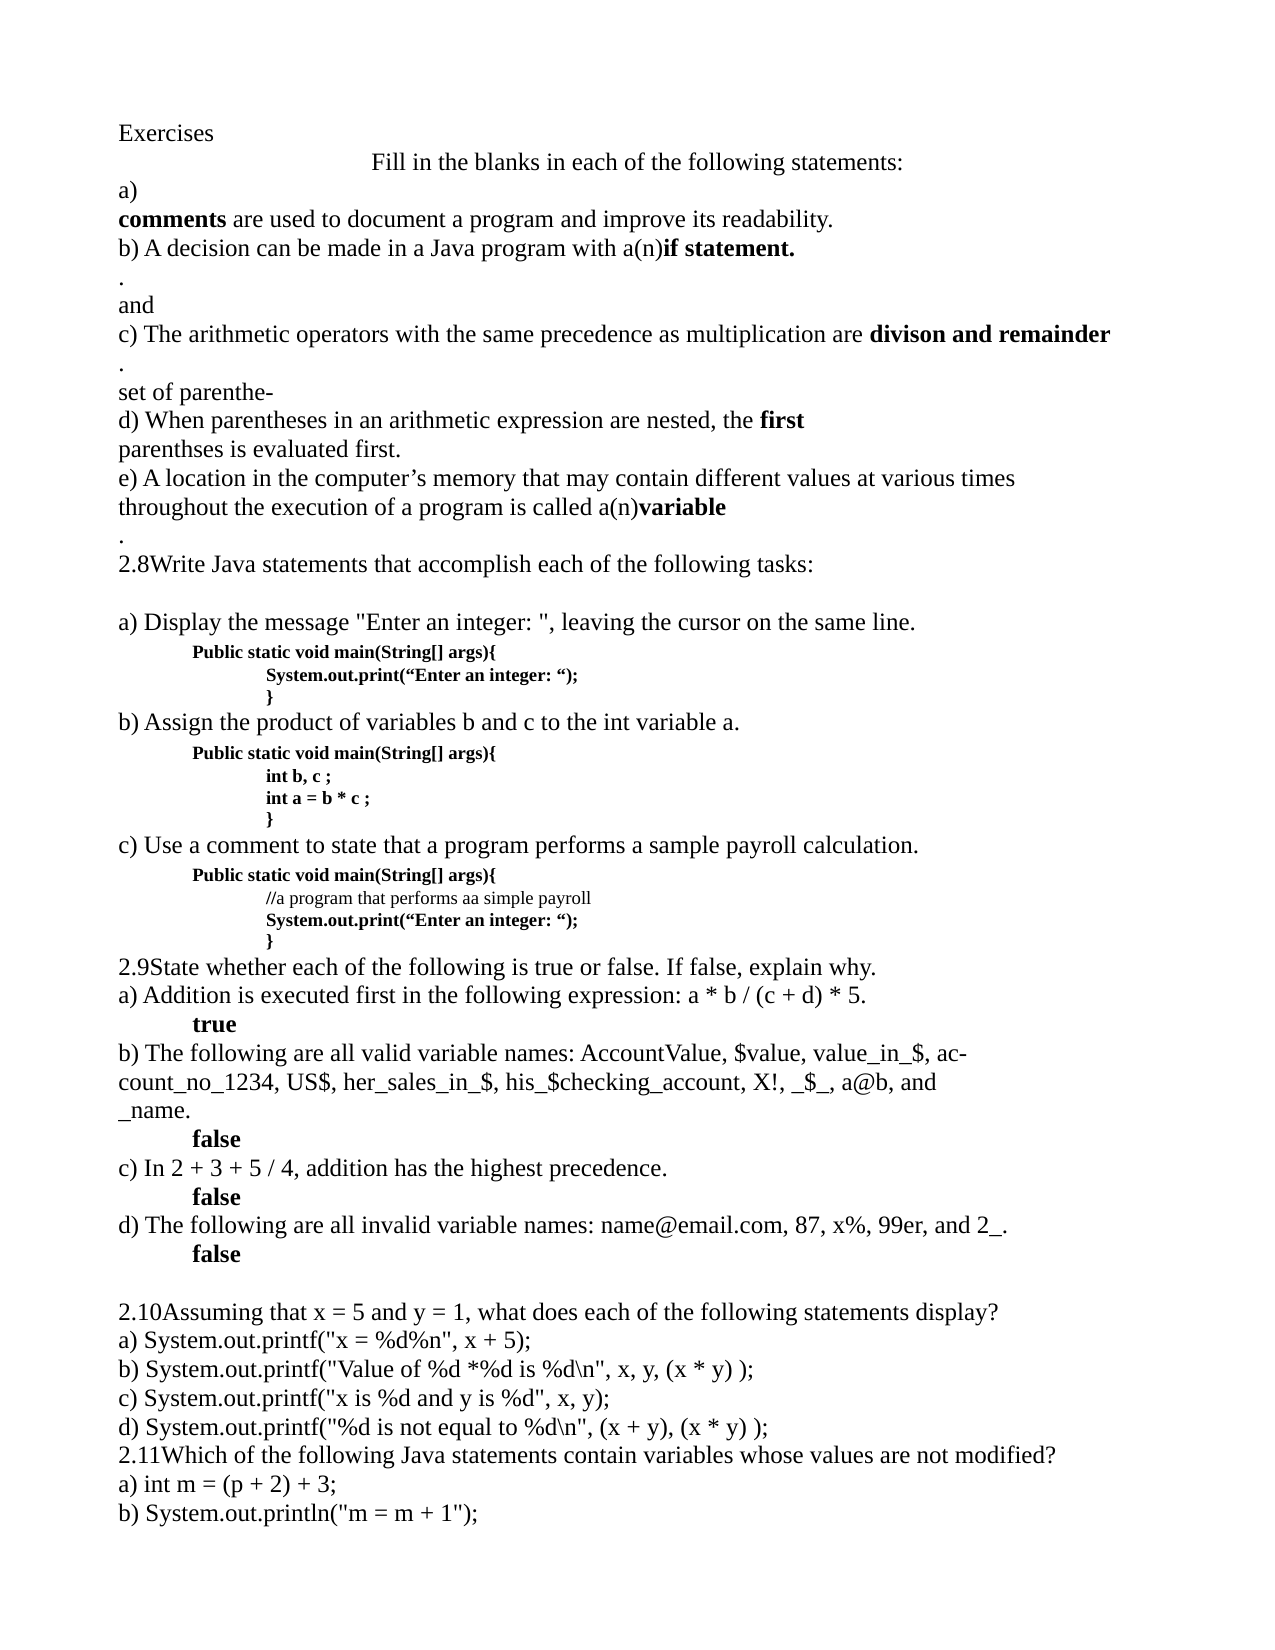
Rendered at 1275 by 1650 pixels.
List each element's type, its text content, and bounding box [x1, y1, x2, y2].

text a) System.out.printf("x = %d%n", x + 5); [118, 1326, 1157, 1354]
text int b, c ; [118, 765, 1157, 787]
text a) int m = (p + 2) + 3; [118, 1469, 1157, 1498]
text c) The arithmetic operators with the same precedence as multiplication are divison and remainder [118, 319, 1157, 348]
text . [118, 262, 1157, 291]
text } [118, 930, 1157, 952]
text Public static void main(String[] args){ [118, 636, 1157, 664]
text Public static void main(String[] args){ [118, 858, 1157, 887]
text Public static void main(String[] args){ [118, 736, 1157, 765]
text } [118, 808, 1157, 830]
text int a = b * c ; [118, 787, 1157, 808]
text true [118, 1009, 1157, 1038]
text Fill in the blanks in each of the following statements: [118, 147, 1157, 176]
text count_no_1234, US$, her_sales_in_$, his_$checking_account, X!, _$_, a@b, and [118, 1067, 1157, 1096]
text throughout the execution of a program is called a(n)variable [118, 492, 1157, 521]
text System.out.print(“Enter an integer: “); [118, 664, 1157, 686]
text b) System.out.printf("Value of %d *%d is %d\n", x, y, (x * y) ); [118, 1354, 1157, 1383]
text a) Addition is executed first in the following expression: a * b / (c + d) * 5. [118, 981, 1157, 1009]
text b) The following are all valid variable names: AccountValue, $value, value_in_$, ac- [118, 1038, 1157, 1067]
text . [118, 521, 1157, 549]
text set of parenthe- [118, 377, 1157, 406]
text d) System.out.printf("%d is not equal to %d\n", (x + y), (x * y) ); [118, 1412, 1157, 1441]
text false [118, 1239, 1157, 1268]
text . [118, 348, 1157, 377]
text _name. [118, 1096, 1157, 1124]
text Exercises [118, 118, 1157, 147]
text a) [118, 176, 1157, 204]
text System.out.print(“Enter an integer: “); [118, 909, 1157, 930]
text c) System.out.printf("x is %d and y is %d", x, y); [118, 1383, 1157, 1412]
text d) The following are all invalid variable names: name@email.com, 87, x%, 99er, and 2_. [118, 1211, 1157, 1239]
text e) A location in the computer’s memory that may contain different values at various times [118, 463, 1157, 492]
text b) A decision can be made in a Java program with a(n)if statement. [118, 233, 1157, 262]
text 2.11Which of the following Java statements contain variables whose values are not modified? [118, 1441, 1157, 1469]
text d) When parentheses in an arithmetic expression are nested, the first [118, 406, 1157, 434]
text b) Assign the product of variables b and c to the int variable a. [118, 707, 1157, 736]
text parenthses is evaluated first. [118, 434, 1157, 463]
text //a program that performs aa simple payroll [118, 887, 1157, 909]
text 2.9State whether each of the following is true or false. If false, explain why. [118, 952, 1157, 981]
text b) System.out.println("m = m + 1"); [118, 1498, 1157, 1527]
text comments are used to document a program and improve its readability. [118, 204, 1157, 233]
text 2.8Write Java statements that accomplish each of the following tasks: [118, 549, 1157, 578]
text false [118, 1182, 1157, 1211]
text 2.10Assuming that x = 5 and y = 1, what does each of the following statements display? [118, 1297, 1157, 1326]
text c) Use a comment to state that a program performs a sample payroll calculation. [118, 830, 1157, 858]
text c) In 2 + 3 + 5 / 4, addition has the highest precedence. [118, 1153, 1157, 1182]
text false [118, 1124, 1157, 1153]
text } [118, 686, 1157, 707]
text and [118, 291, 1157, 319]
text a) Display the message "Enter an integer: ", leaving the cursor on the same line. [118, 607, 1157, 636]
